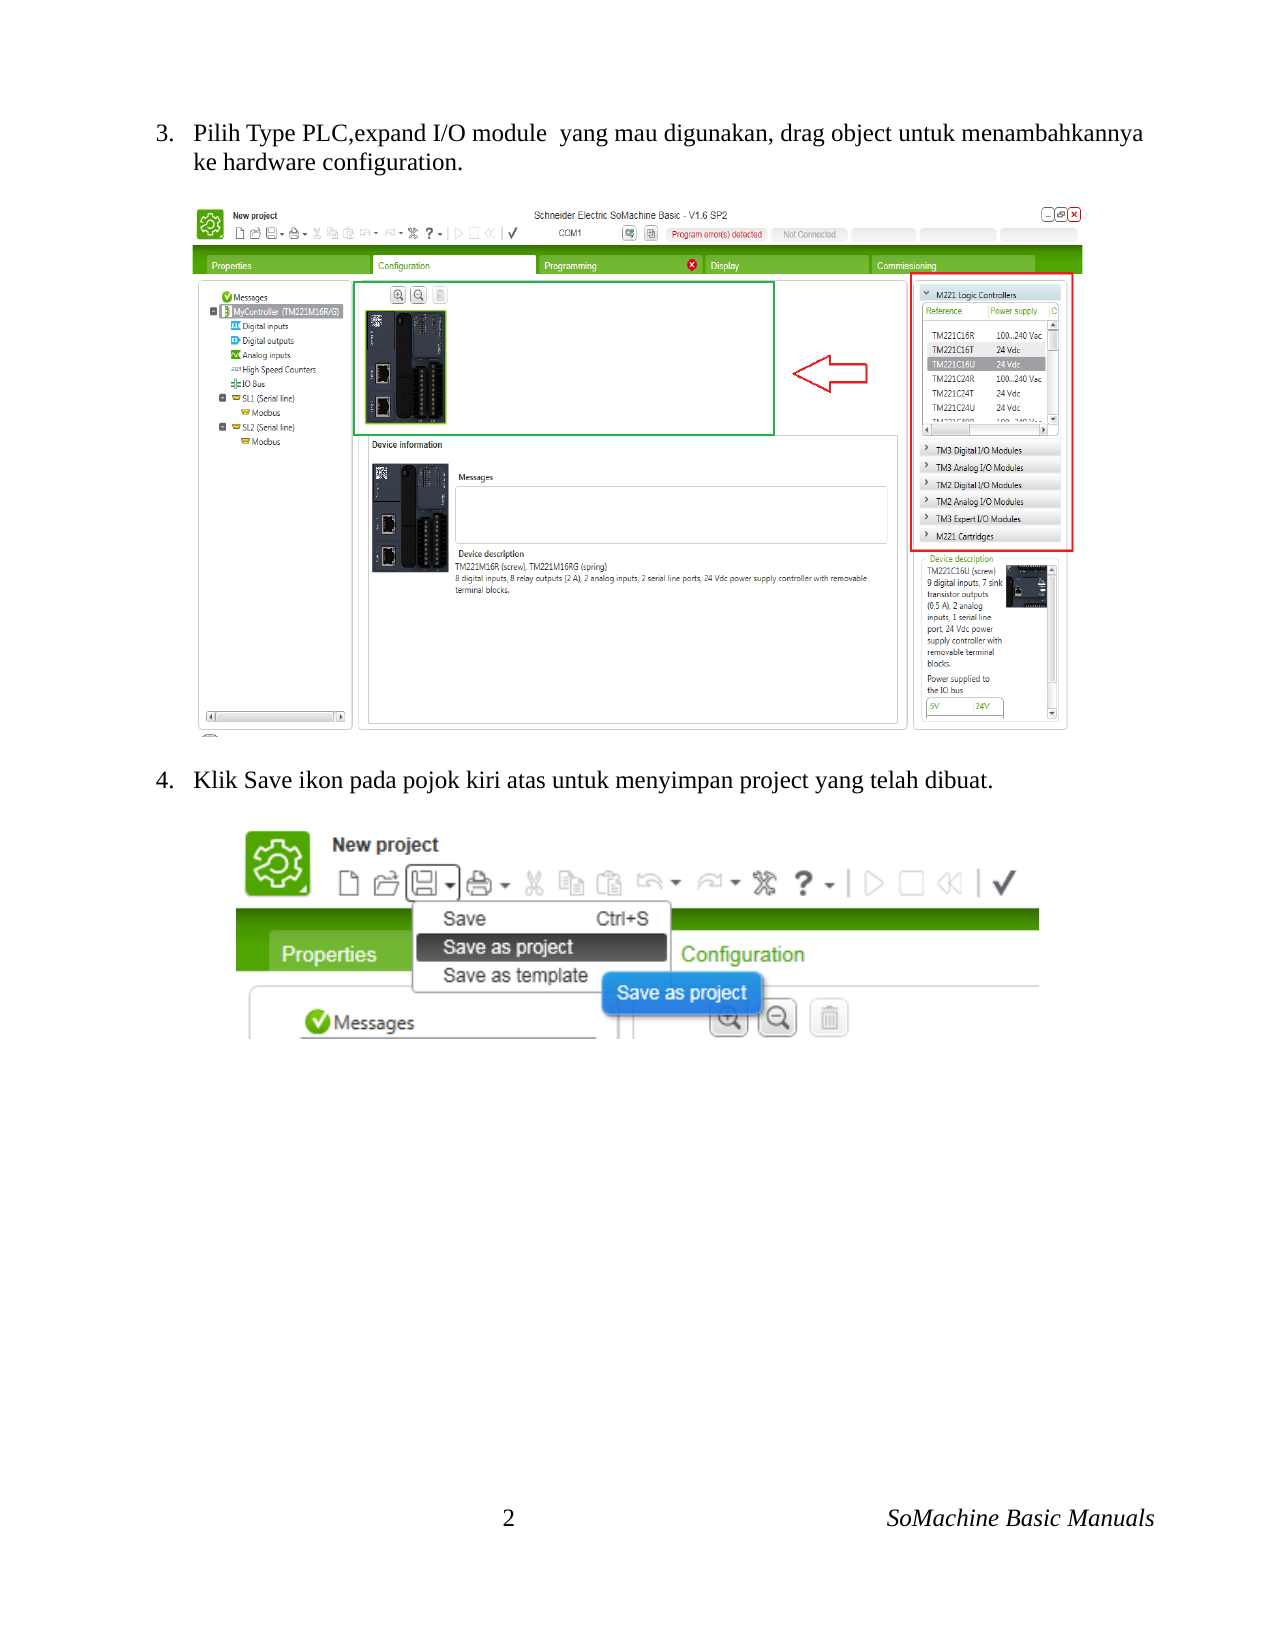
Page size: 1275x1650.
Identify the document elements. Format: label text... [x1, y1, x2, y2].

picture [236, 822, 1040, 1039]
list Klik Save ikon pada pojok kiri atas untuk menyimpan project yang telah dibuat. [156, 765, 1157, 794]
list Pilih Type PLC,expand I/O module yang mau digunakan, drag object untuk menambahkannya ke hardware configuration. [156, 118, 1157, 176]
picture [192, 204, 1083, 737]
